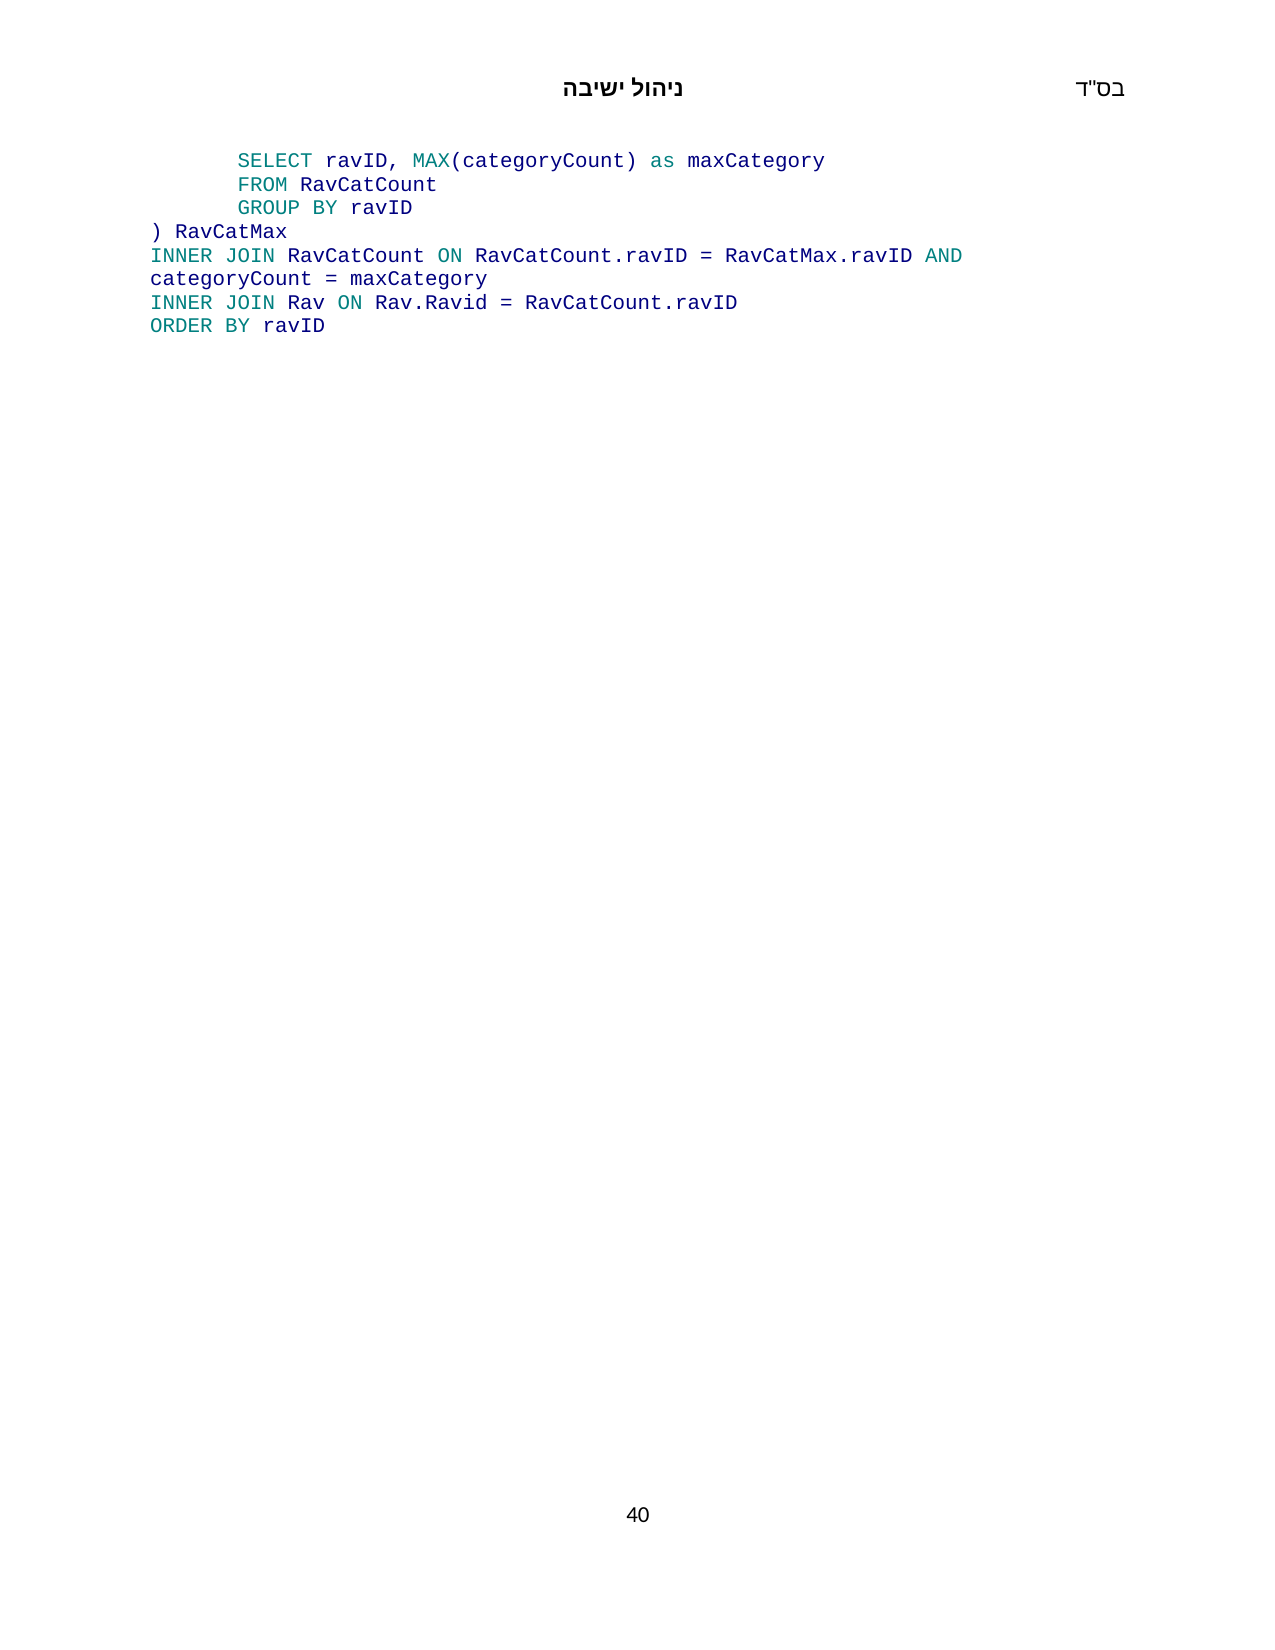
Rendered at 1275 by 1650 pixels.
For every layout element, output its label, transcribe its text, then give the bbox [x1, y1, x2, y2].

text ORDER BY ravID [150, 316, 1125, 339]
text ) RavCatMax [150, 221, 1125, 244]
text GROUP BY ravID [150, 197, 1125, 221]
text SELECT ravID, MAX(categoryCount) as maxCategory [150, 150, 1125, 174]
text FROM RavCatCount [150, 174, 1125, 197]
text INNER JOIN RavCatCount ON RavCatCount.ravID = RavCatMax.ravID AND categoryCount = maxCategory [150, 244, 1125, 292]
text INNER JOIN Rav ON Rav.Ravid = RavCatCount.ravID [150, 292, 1125, 316]
